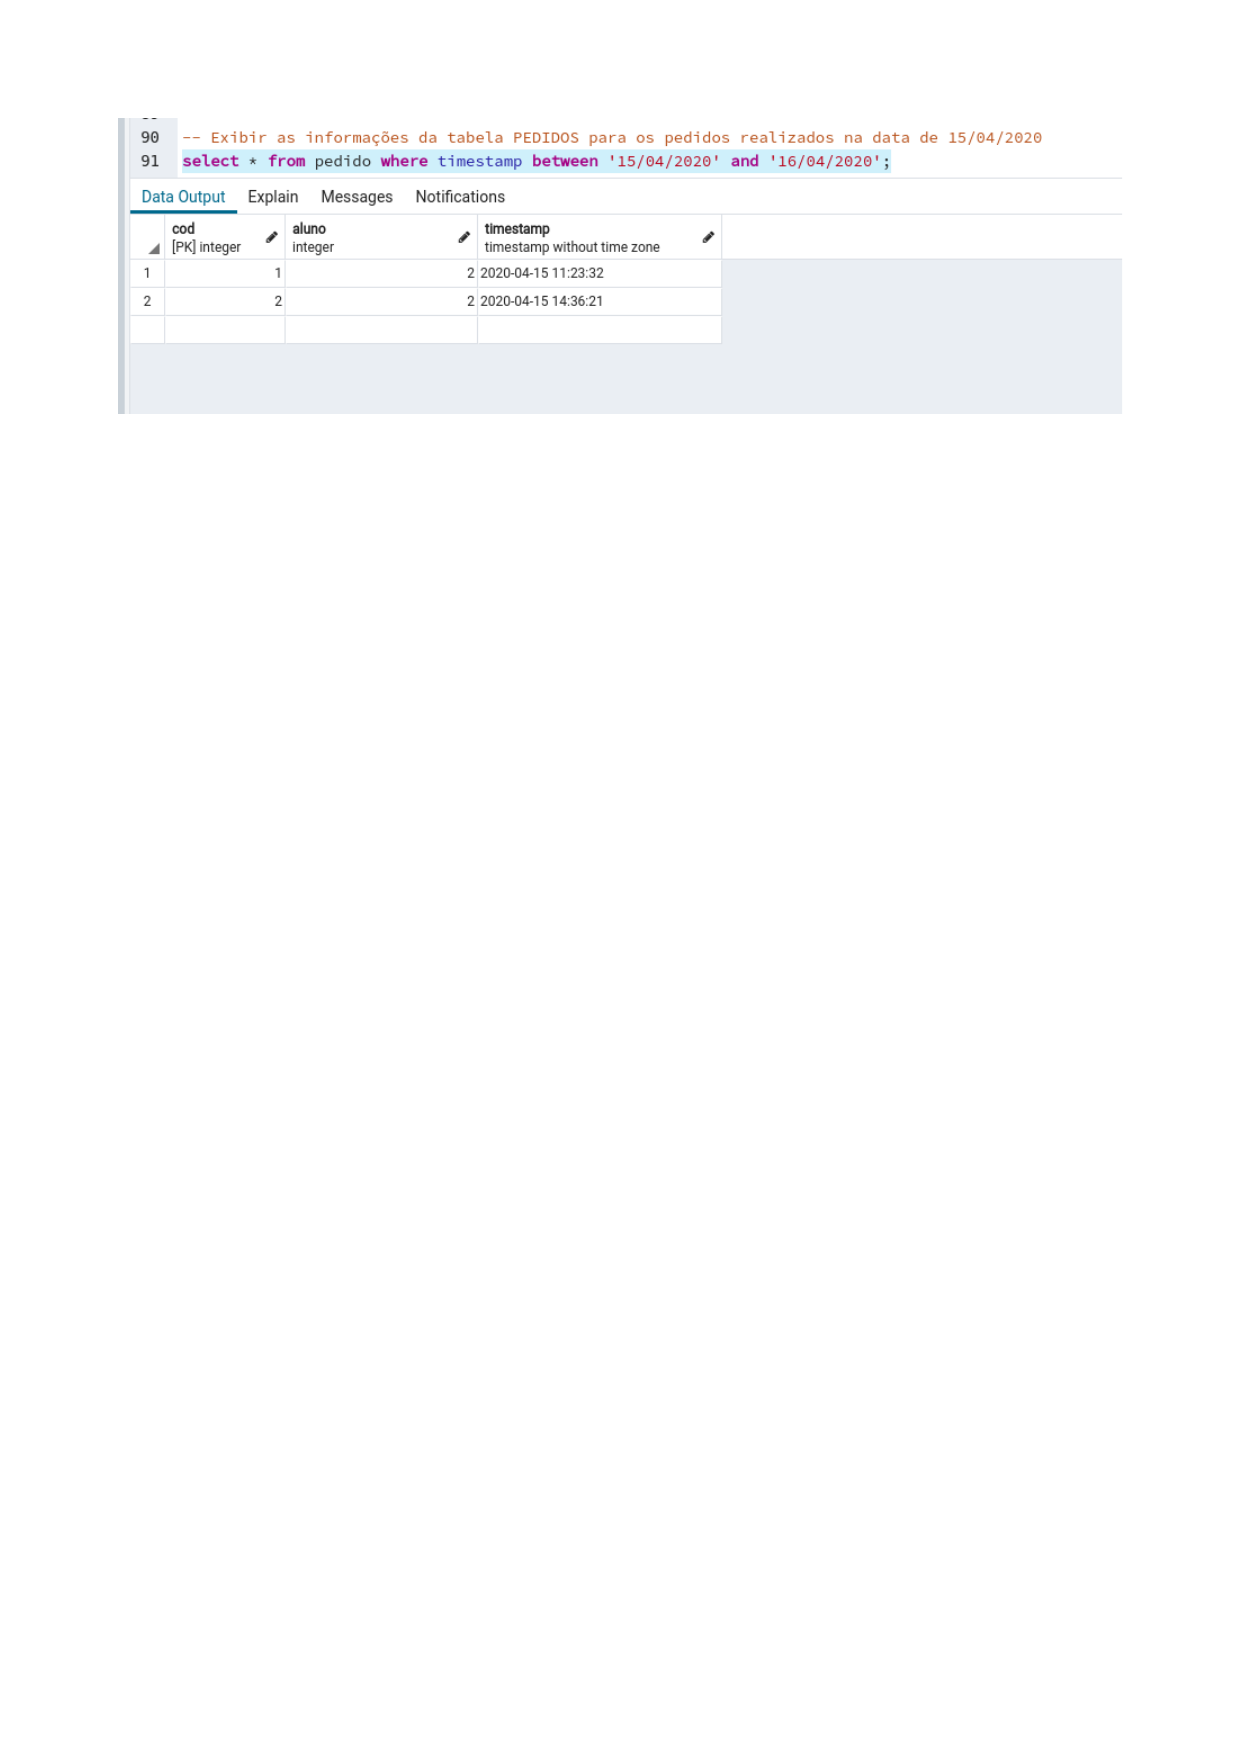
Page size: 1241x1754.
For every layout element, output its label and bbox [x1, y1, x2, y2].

picture [118, 118, 1123, 414]
